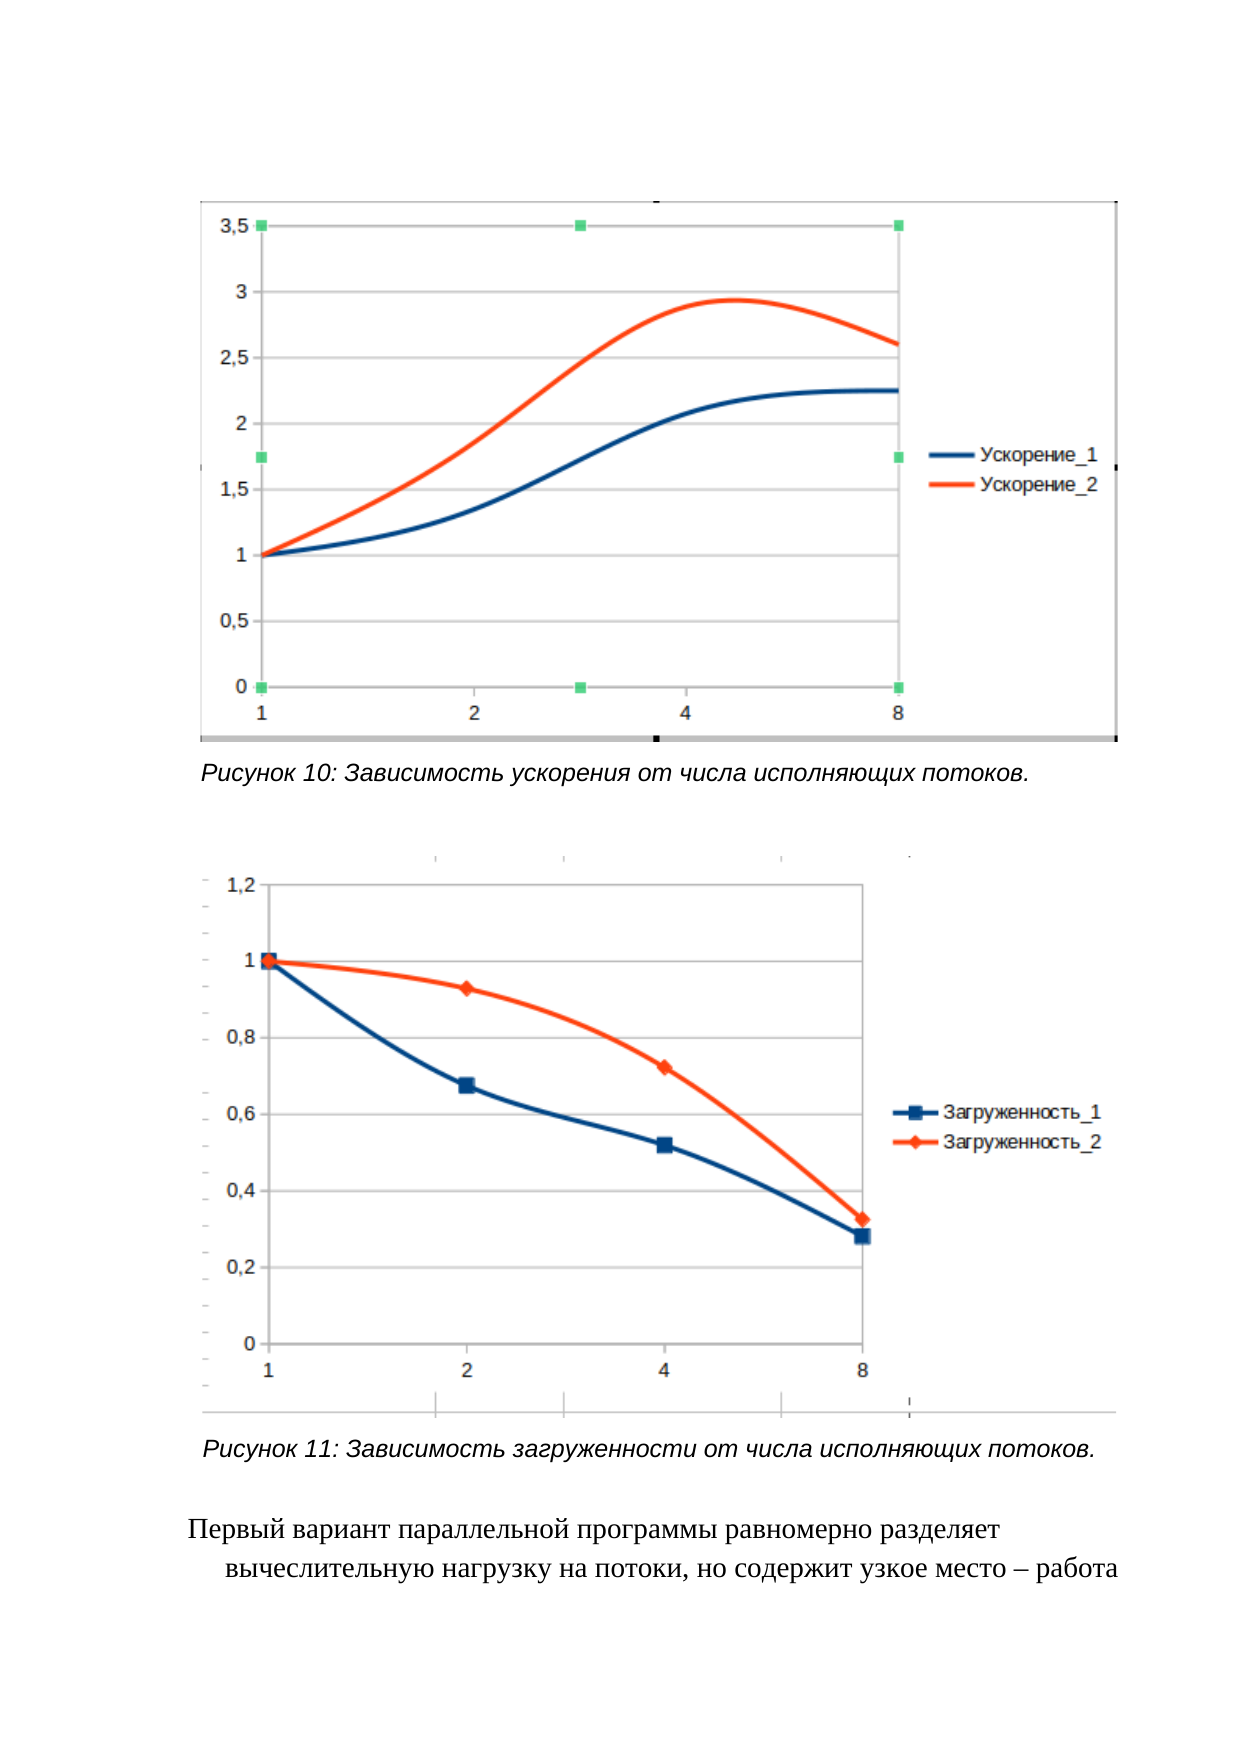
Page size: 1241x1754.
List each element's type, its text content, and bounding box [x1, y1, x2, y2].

text Рисунок 10: Зависимость ускорения от числа исполняющих потоков. [201, 742, 1118, 787]
picture [202, 856, 1117, 1418]
text Рисунок 11: Зависимость загруженности от числа исполняющих потоков. [202, 1418, 1116, 1463]
picture [200, 201, 1118, 742]
text Первый вариант параллельной программы равномерно разделяет вычеслительную нагрузку на потоки, но содержит узкое место – работа [187, 1511, 1168, 1583]
